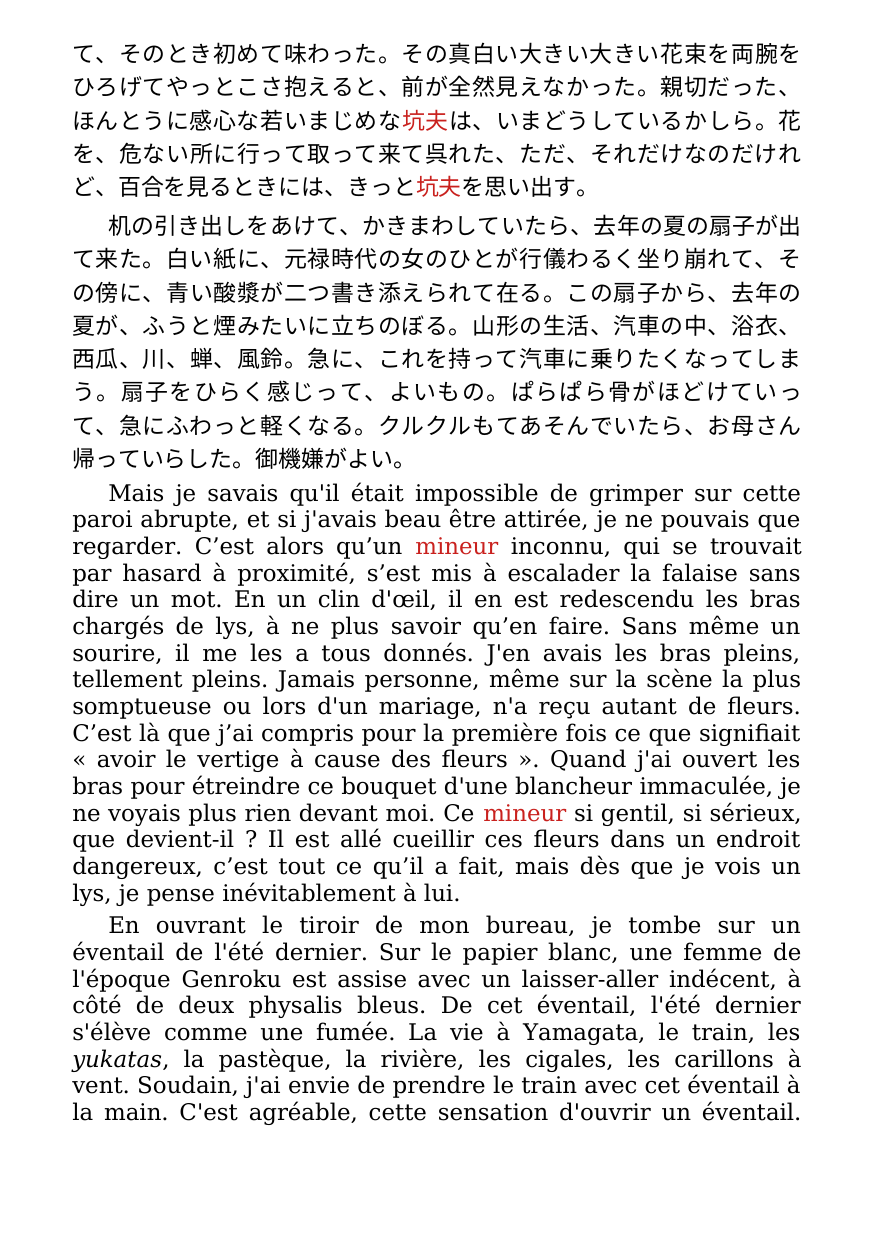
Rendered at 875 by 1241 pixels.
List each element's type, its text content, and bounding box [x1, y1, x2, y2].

text En ouvrant le tiroir de mon bureau, je tombe sur un éventail de l'été dernier. Sur le papier blanc, une femme de l'époque Genroku est assise avec un laisser-aller indécent, à côté de deux physalis bleus. De cet éventail, l'été dernier s'élève comme une fumée. La vie à Yamagata, le train, les yukatas, la pastèque, la rivière, les cigales, les carillons à vent. Soudain, j'ai envie de prendre le train avec cet éventail à la main. C'est agréable, cette sensation d'ouvrir un éventail. [72, 912, 802, 1126]
text 机の引き出しをあけて、かきまわしていたら、去年の夏の扇子が出て来た。白い紙に、元禄時代の女のひとが行儀わるく坐り崩れて、その傍に、青い酸漿が二つ書き添えられて在る。この扇子から、去年の夏が、ふうと煙みたいに立ちのぼる。山形の生活、汽車の中、浴衣、西瓜、川、蝉、風鈴。急に、これを持って汽車に乗りたくなってしまう。扇子をひらく感じって、よいもの。ぱらぱら骨がほどけていって、急にふわっと軽くなる。クルクルもてあそんでいたら、お母さん帰っていらした。御機嫌がよい。 [72, 208, 802, 474]
text Mais je savais qu'il était impossible de grimper sur cette paroi abrupte, et si j'avais beau être attirée, je ne pouvais que regarder. C’est alors qu’un mineur inconnu, qui se trouvait par hasard à proximité, s’est mis à escalader la falaise sans dire un mot. En un clin d'œil, il en est redescendu les bras chargés de lys, à ne plus savoir qu’en faire. Sans même un sourire, il me les a tous donnés. J'en avais les bras pleins, tellement pleins. Jamais personne, même sur la scène la plus somptueuse ou lors d'un mariage, n'a reçu autant de fleurs. C’est là que j’ai compris pour la première fois ce que signifiait « avoir le vertige à cause des fleurs ». Quand j'ai ouvert les bras pour étreindre ce bouquet d'une blancheur immaculée, je ne voyais plus rien devant moi. Ce mineur si gentil, si sérieux, que devient-il ? Il est allé cueillir ces fleurs dans un endroit dangereux, c’est tout ce qu’il a fait, mais dès que je vois un lys, je pense inévitablement à lui. [72, 480, 802, 907]
text て、そのとき初めて味わった。その真白い大きい大きい花束を両腕をひろげてやっとこさ抱えると、前が全然見えなかった。親切だった、ほんとうに感心な若いまじめな坑夫は、いまどうしているかしら。花を、危ない所に行って取って来て呉れた、ただ、それだけなのだけれど、百合を見るときには、きっと坑夫を思い出す。 [72, 36, 802, 202]
